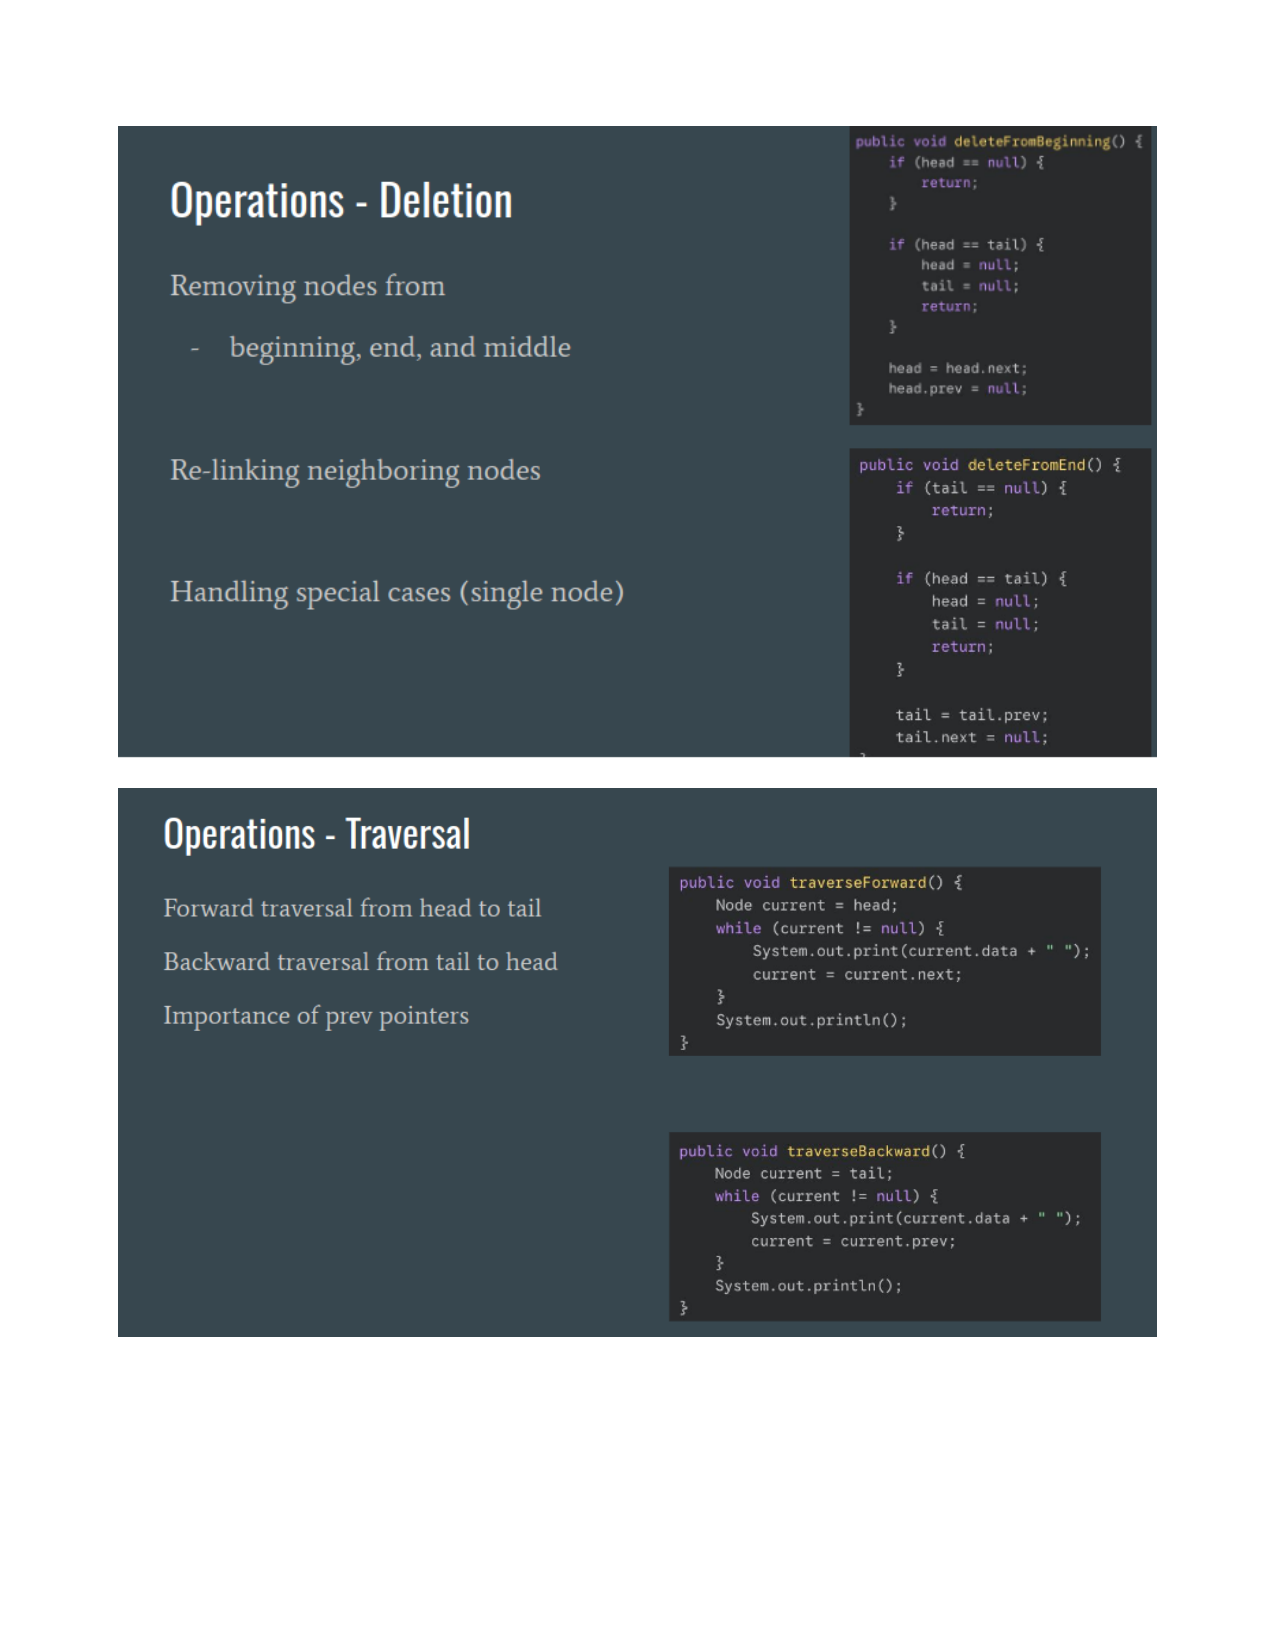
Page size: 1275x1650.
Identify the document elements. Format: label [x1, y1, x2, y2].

picture [118, 788, 1157, 1337]
picture [118, 126, 1157, 760]
